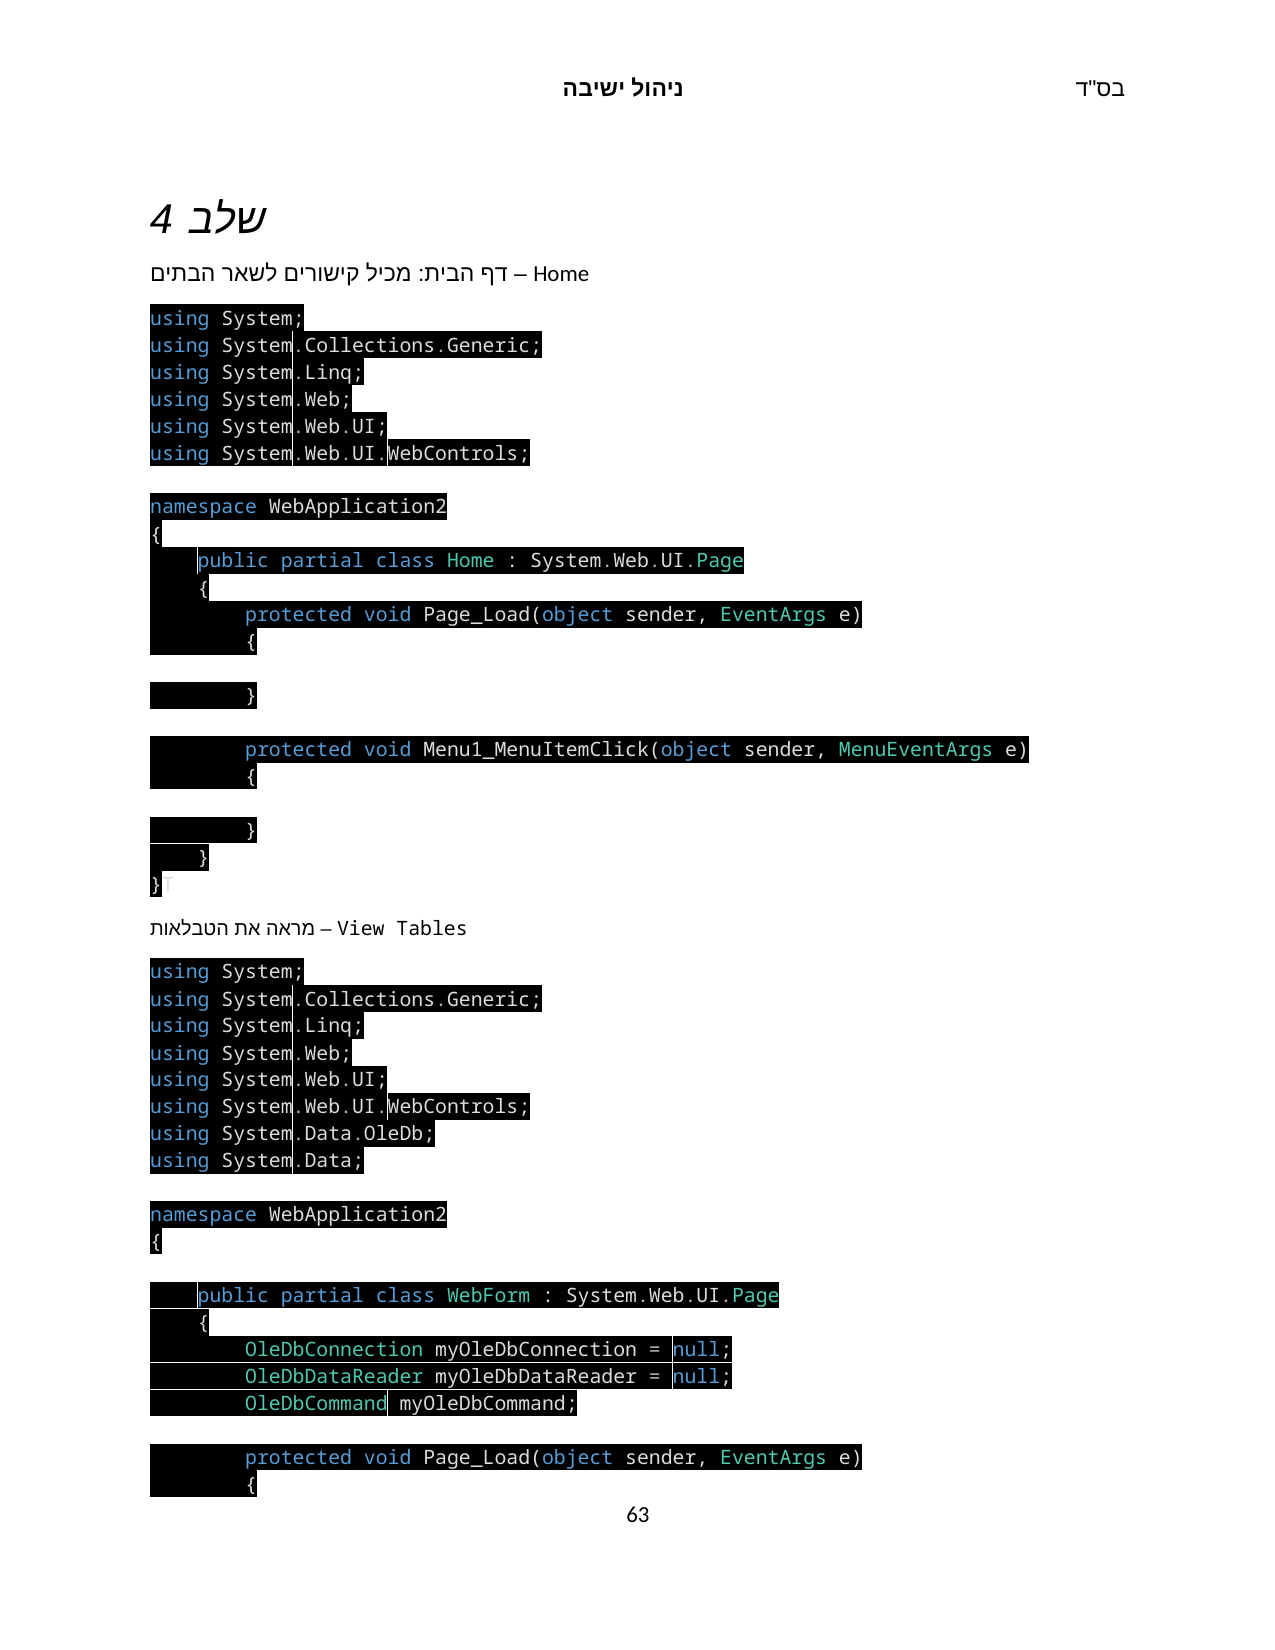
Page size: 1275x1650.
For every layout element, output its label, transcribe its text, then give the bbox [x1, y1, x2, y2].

text } [150, 682, 1125, 709]
text public partial class Home : System.Web.UI.Page [150, 547, 1125, 574]
text namespace WebApplication2 [150, 493, 1125, 520]
text }T [150, 871, 1125, 897]
text using System.Web; [150, 385, 1125, 412]
text { [150, 1228, 1125, 1254]
text protected void Menu1_MenuItemClick(object sender, MenuEventArgs e) [150, 736, 1125, 763]
text protected void Page_Load(object sender, EventArgs e) [150, 601, 1125, 628]
text using System; [150, 304, 1125, 331]
text Home – דף הבית: מכיל קישורים לשאר הבתים [150, 259, 1125, 287]
text { [150, 574, 1125, 601]
text public partial class WebForm : System.Web.UI.Page [150, 1282, 1125, 1308]
text using System.Linq; [150, 1012, 1125, 1039]
text { [150, 1470, 1125, 1497]
text using System.Collections.Generic; [150, 331, 1125, 358]
text שלב 4 [150, 195, 1125, 243]
text using System.Web.UI; [150, 1066, 1125, 1093]
text using System.Web; [150, 1039, 1125, 1066]
text { [150, 520, 1125, 547]
text View Tables – מראה את הטבלאות [150, 914, 1125, 941]
text OleDbDataReader myOleDbDataReader = null; [150, 1362, 1125, 1389]
text using System.Web.UI.WebControls; [150, 1093, 1125, 1120]
text } [150, 817, 1125, 843]
text using System.Web.UI; [150, 412, 1125, 439]
text { [150, 1308, 1125, 1336]
text using System; [150, 958, 1125, 985]
text } [150, 843, 1125, 871]
text using System.Collections.Generic; [150, 985, 1125, 1012]
text namespace WebApplication2 [150, 1201, 1125, 1228]
text OleDbCommand myOleDbCommand; [150, 1389, 1125, 1416]
text { [150, 763, 1125, 789]
text using System.Data.OleDb; [150, 1120, 1125, 1147]
text using System.Linq; [150, 358, 1125, 385]
text protected void Page_Load(object sender, EventArgs e) [150, 1443, 1125, 1470]
text using System.Web.UI.WebControls; [150, 439, 1125, 466]
text { [150, 628, 1125, 655]
text OleDbConnection myOleDbConnection = null; [150, 1336, 1125, 1362]
text using System.Data; [150, 1147, 1125, 1174]
